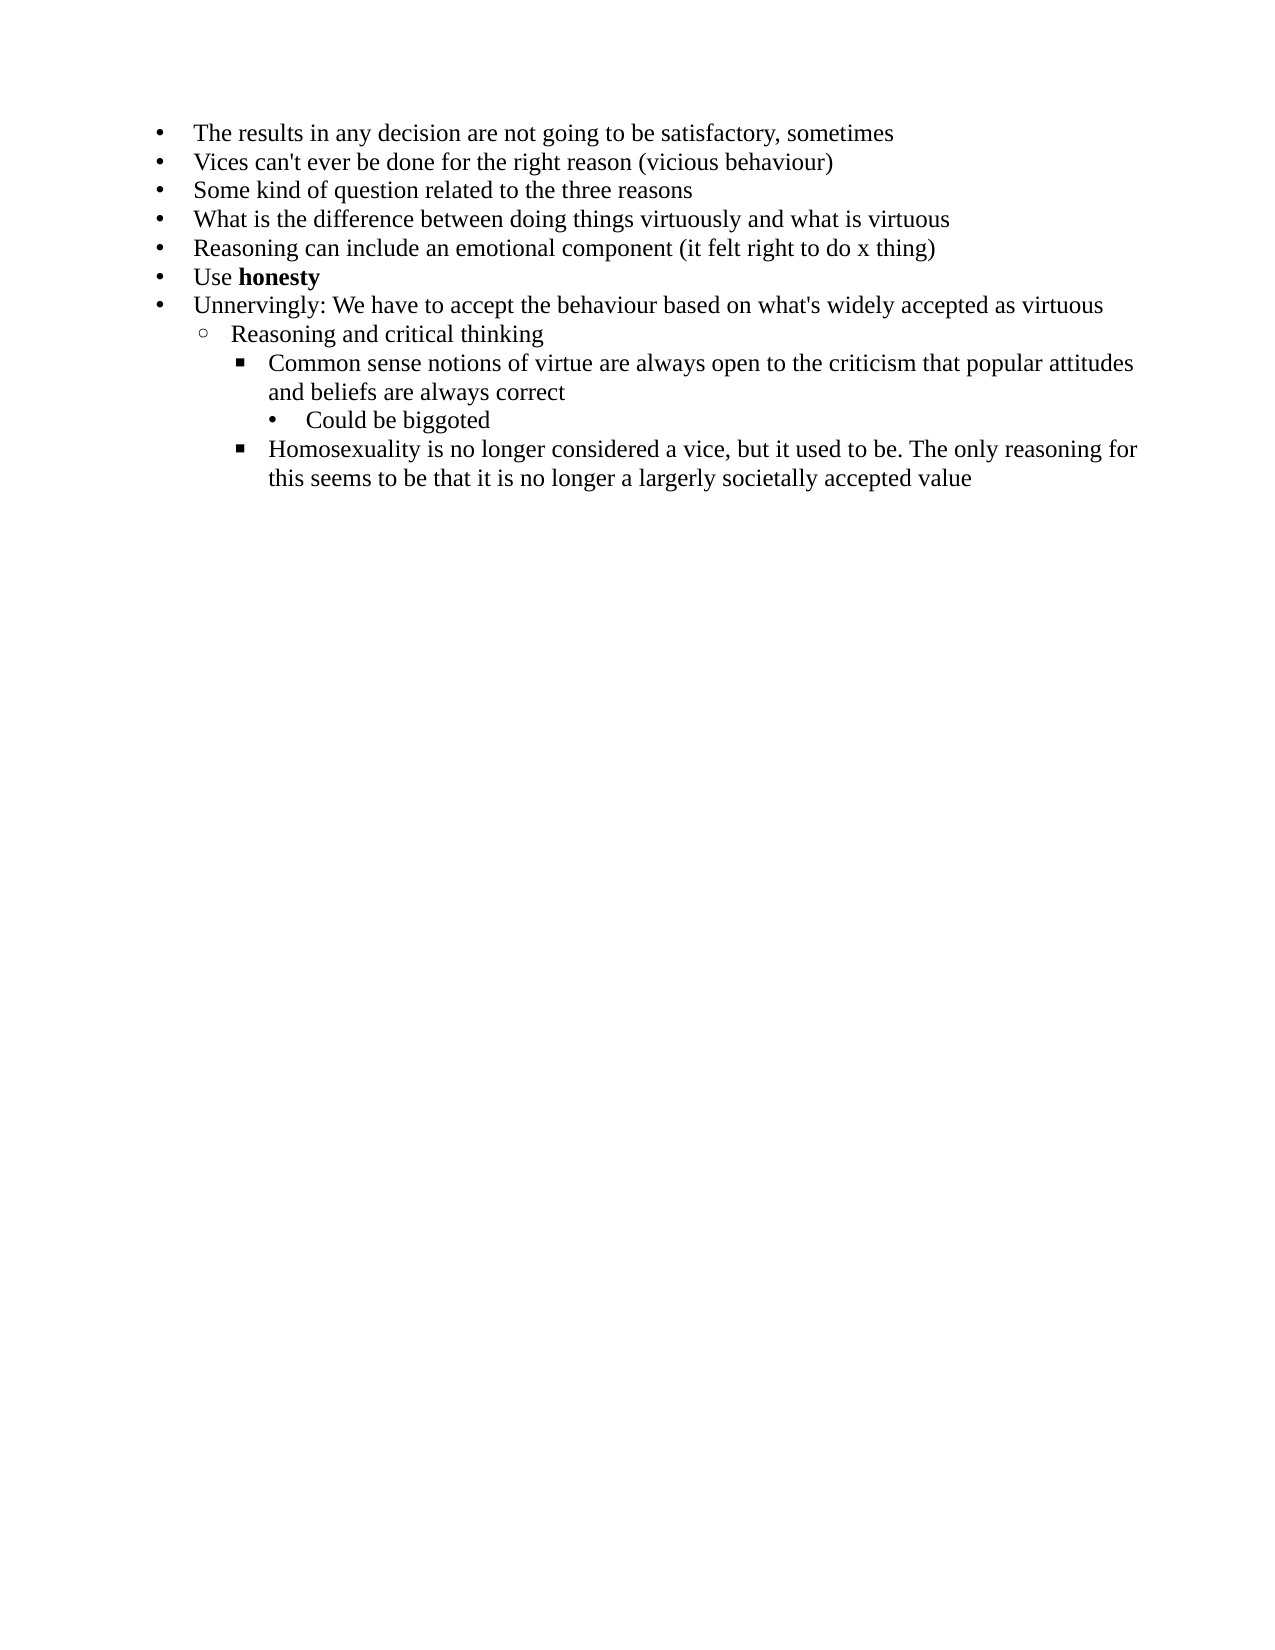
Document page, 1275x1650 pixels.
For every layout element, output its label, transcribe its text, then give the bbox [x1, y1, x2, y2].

list Unnervingly: We have to accept the behaviour based on what's widely accepted as virtuous [156, 291, 1157, 319]
list The results in any decision are not going to be satisfactory, sometimes [156, 118, 1157, 147]
list Reasoning can include an emotional component (it felt right to do x thing) [156, 233, 1157, 262]
list Vices can't ever be done for the right reason (vicious behaviour) [156, 147, 1157, 176]
list Some kind of question related to the three reasons [156, 176, 1157, 204]
list Use honesty [156, 262, 1157, 291]
list Common sense notions of virtue are always open to the criticism that popular attitudes and beliefs are always correct [231, 348, 1157, 406]
list Could be biggoted [268, 406, 1157, 434]
list What is the difference between doing things virtuously and what is virtuous [156, 204, 1157, 233]
list Reasoning and critical thinking [193, 319, 1157, 348]
list Homosexuality is no longer considered a vice, but it used to be. The only reasoning for this seems to be that it is no longer a largerly societally accepted value [231, 434, 1157, 492]
